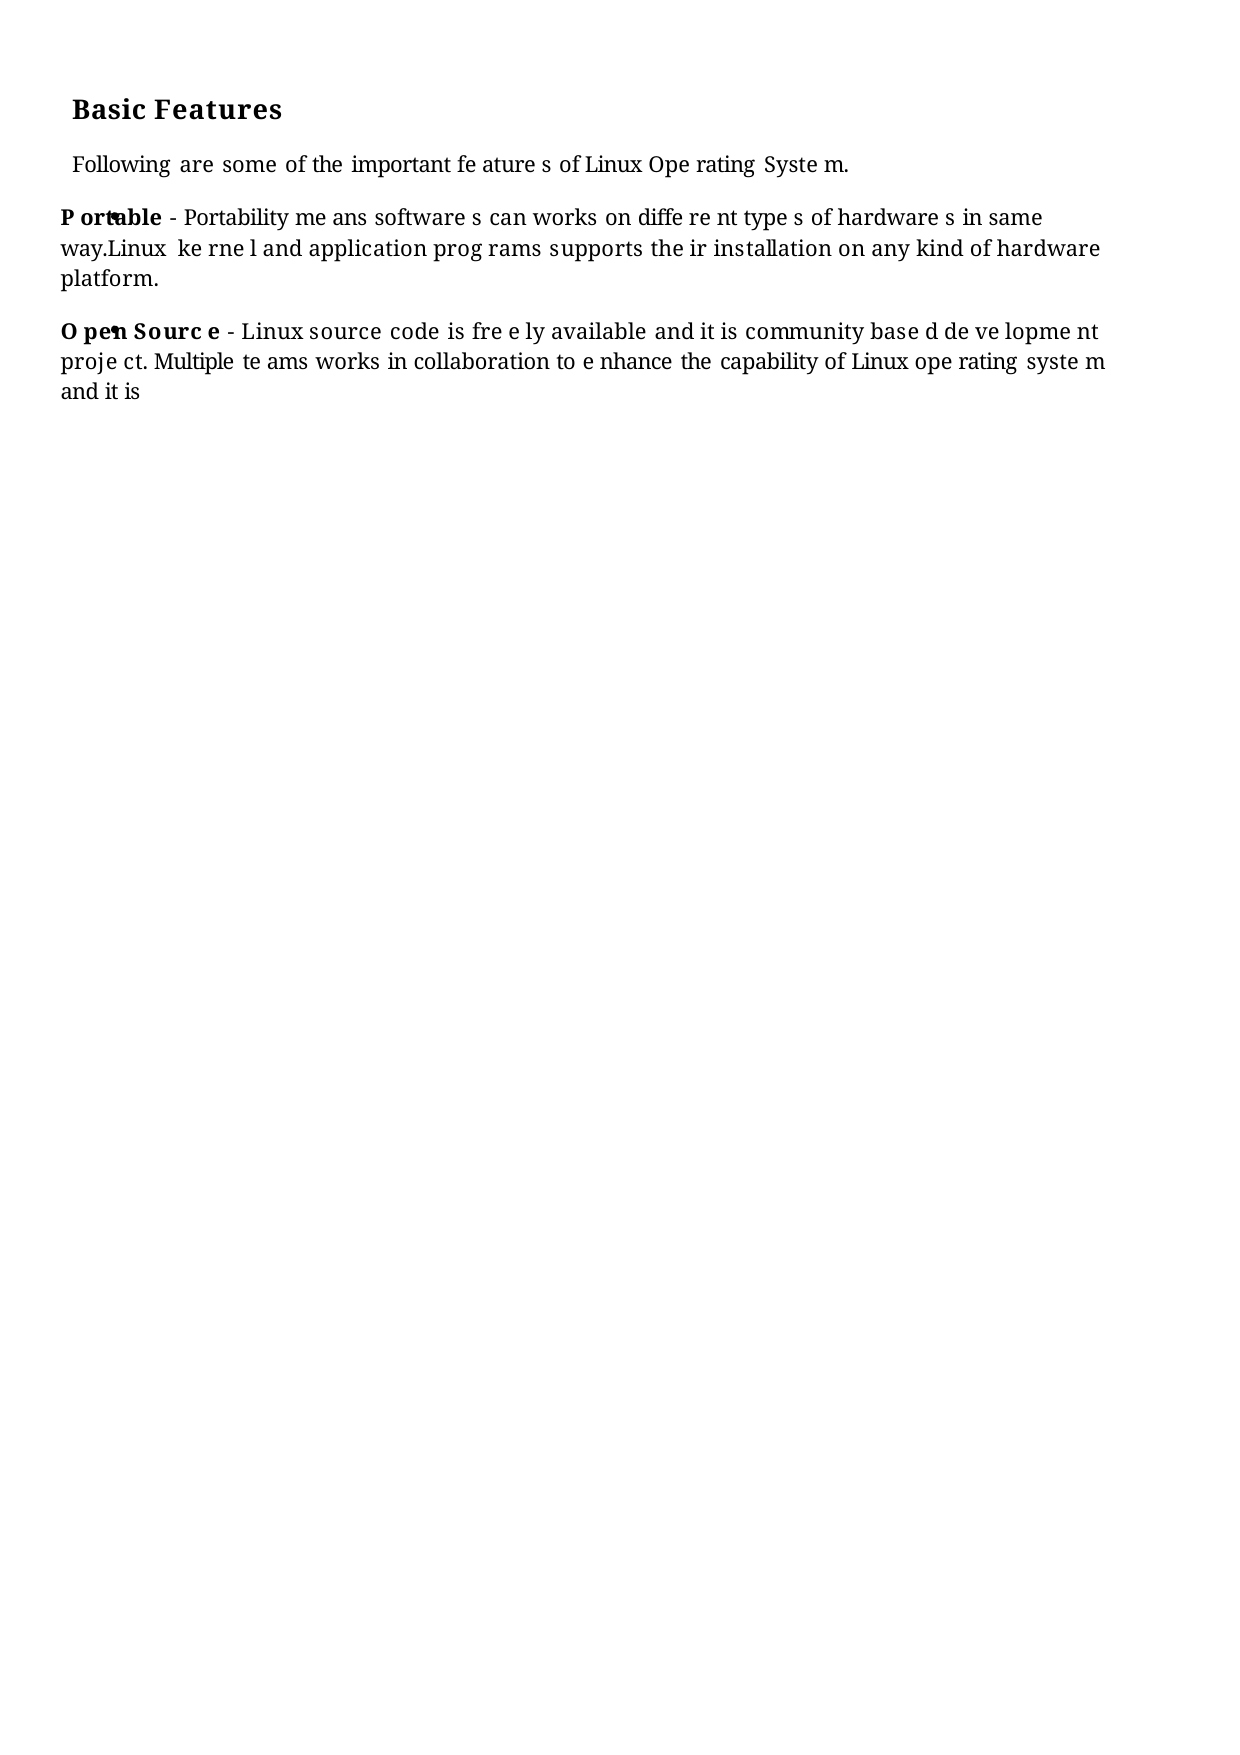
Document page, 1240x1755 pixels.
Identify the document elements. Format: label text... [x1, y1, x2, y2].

text O pen Sourc e - Linux source code is fre e ly available and it is community base d de ve lopme nt proje ct. Multiple te ams works in collaboration to e nhance the capability of Linux ope rating syste m and it is [60, 316, 1137, 406]
subtitle Basic Features [72, 91, 1179, 127]
text P ortable - Portability me ans software s can works on diffe re nt type s of hardware s in same way.Linux ke rne l and application prog rams supports the ir installation on any kind of hardware platform. [60, 202, 1132, 293]
text Following are some of the important fe ature s of Linux Ope rating Syste m. [72, 149, 1179, 179]
